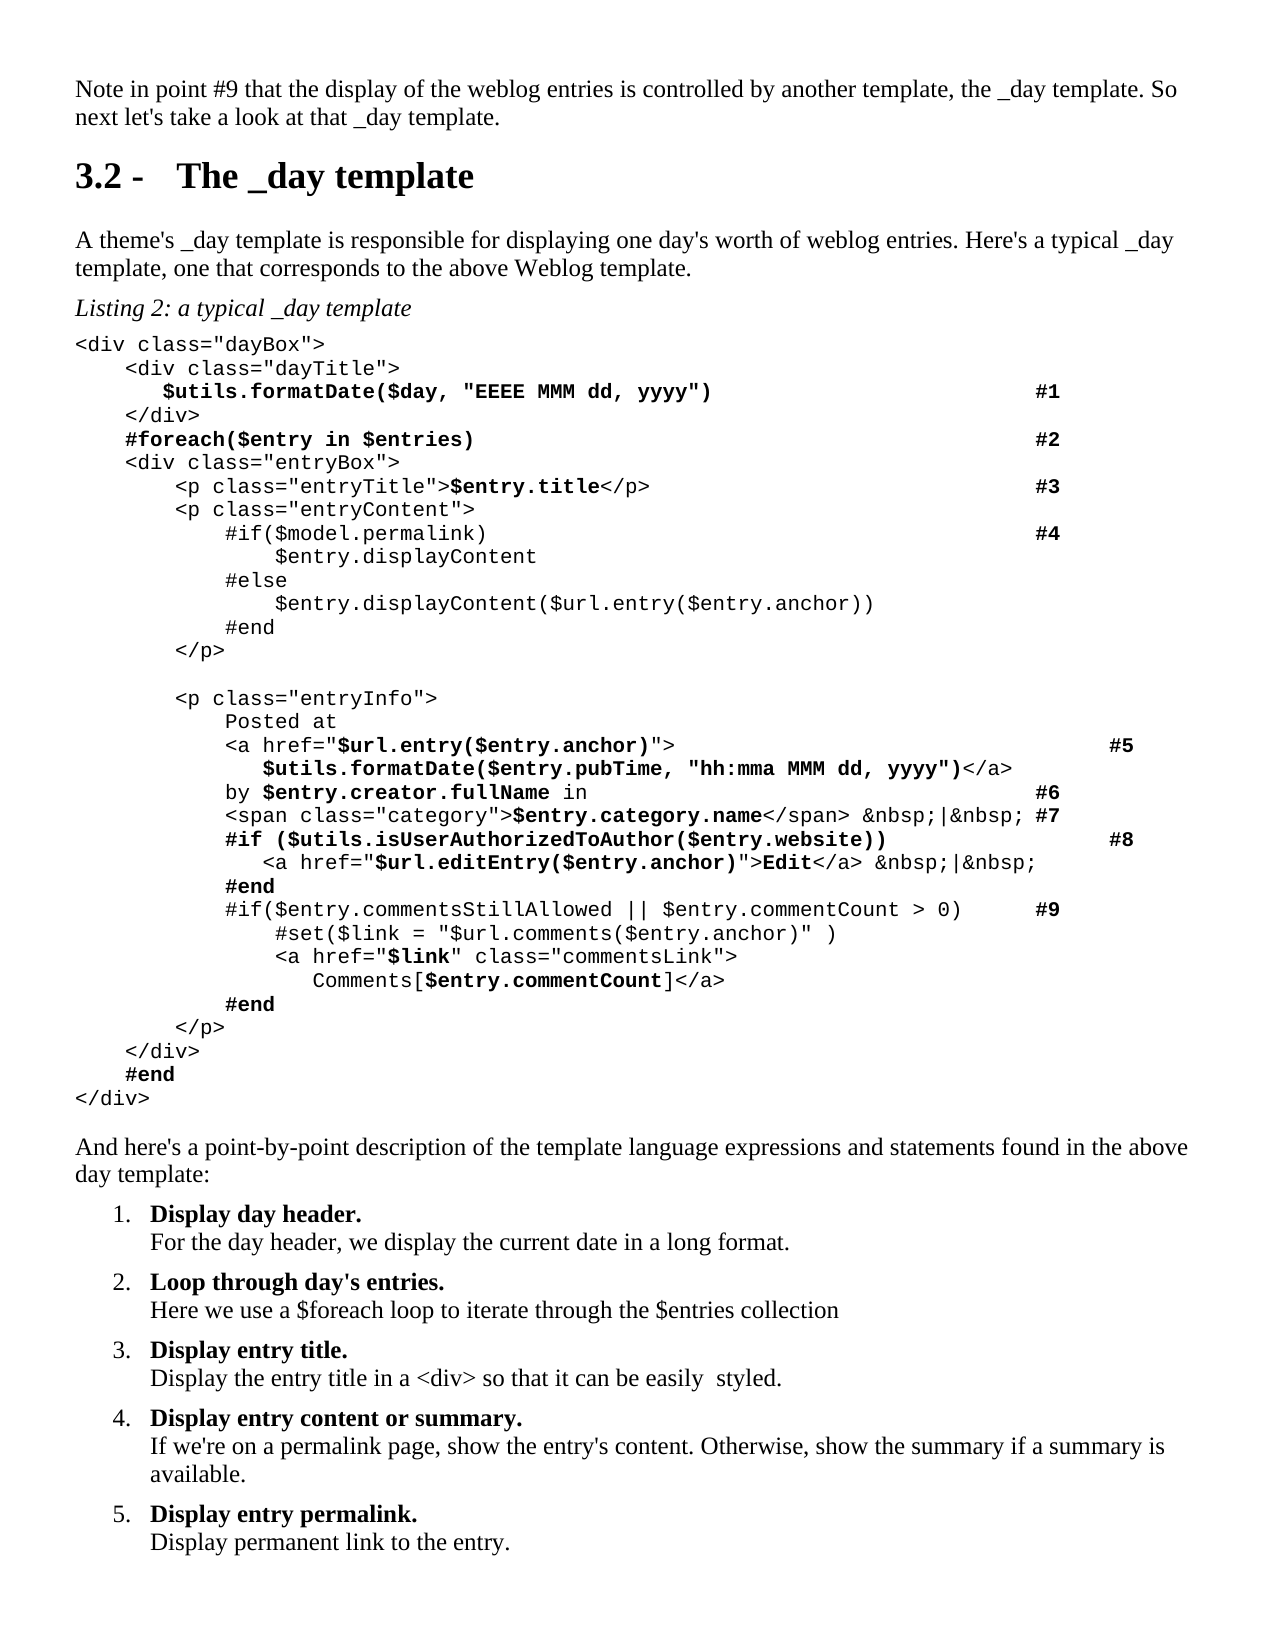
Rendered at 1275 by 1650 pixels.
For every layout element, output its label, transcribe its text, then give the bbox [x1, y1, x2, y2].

text by $entry.creator.fullName in #6 [75, 782, 1200, 805]
text A theme's _day template is responsible for displaying one day's worth of weblog entries. Here's a typical _day template, one that corresponds to the above Weblog template. [75, 226, 1200, 282]
text $entry.displayContent [75, 546, 1200, 570]
text #end [75, 1064, 1200, 1088]
text <a href="$link" class="commentsLink"> [75, 947, 1200, 970]
text <a href="$url.entry($entry.anchor)"> #5 [75, 735, 1200, 758]
text #else [75, 570, 1200, 593]
text <span class="category">$entry.category.name</span> &nbsp;|&nbsp; #7 [75, 805, 1200, 829]
text Comments[$entry.commentCount]</a> [75, 970, 1200, 994]
text #foreach($entry in $entries) #2 [75, 429, 1200, 452]
text <div class="dayBox"> [75, 334, 1200, 358]
text <p class="entryTitle">$entry.title</p> #3 [75, 476, 1200, 499]
text </p> [75, 641, 1200, 664]
text $entry.displayContent($url.entry($entry.anchor)) [75, 593, 1200, 617]
text $utils.formatDate($day, "EEEE MMM dd, yyyy") #1 [75, 382, 1200, 405]
text #end [75, 876, 1200, 899]
text #set($link = "$url.comments($entry.anchor)" ) [75, 923, 1200, 947]
subtitle The _day template [75, 155, 1200, 197]
text And here's a point-by-point description of the template language expressions and statements found in the above day template: [75, 1133, 1200, 1188]
text <div class="dayTitle"> [75, 358, 1200, 382]
text <p class="entryInfo"> [75, 688, 1200, 711]
text </p> [75, 1017, 1200, 1041]
text Listing 2: a typical _day template [75, 294, 1200, 322]
list Loop through day's entries. Here we use a $foreach loop to iterate through the $entries collection [112, 1268, 1200, 1324]
text </div> [75, 1041, 1200, 1064]
text Posted at [75, 711, 1200, 735]
list Display entry content or summary. If we're on a permalink page, show the entry's content. Otherwise, show the summary if a summary is available. [112, 1404, 1200, 1487]
text <p class="entryContent"> [75, 499, 1200, 523]
text #if ($utils.isUserAuthorizedToAuthor($entry.website)) #8 [75, 829, 1200, 852]
text #end [75, 617, 1200, 641]
text #if($entry.commentsStillAllowed || $entry.commentCount > 0) #9 [75, 899, 1200, 923]
list Display entry title. Display the entry title in a <div> so that it can be easily styled. [112, 1336, 1200, 1392]
text <div class="entryBox"> [75, 452, 1200, 476]
text <a href="$url.editEntry($entry.anchor)">Edit</a> &nbsp;|&nbsp; [75, 852, 1200, 876]
text </div> [75, 405, 1200, 429]
list Display day header. For the day header, we display the current date in a long format. [112, 1201, 1200, 1256]
text #end [75, 994, 1200, 1017]
text </div> [75, 1088, 1200, 1111]
list Display entry permalink. Display permanent link to the entry. [112, 1500, 1200, 1555]
text #if($model.permalink) #4 [75, 523, 1200, 546]
text $utils.formatDate($entry.pubTime, "hh:mma MMM dd, yyyy")</a> [75, 758, 1200, 782]
text Note in point #9 that the display of the weblog entries is controlled by another template, the _day template. So next let's take a look at that _day template. [75, 75, 1200, 130]
